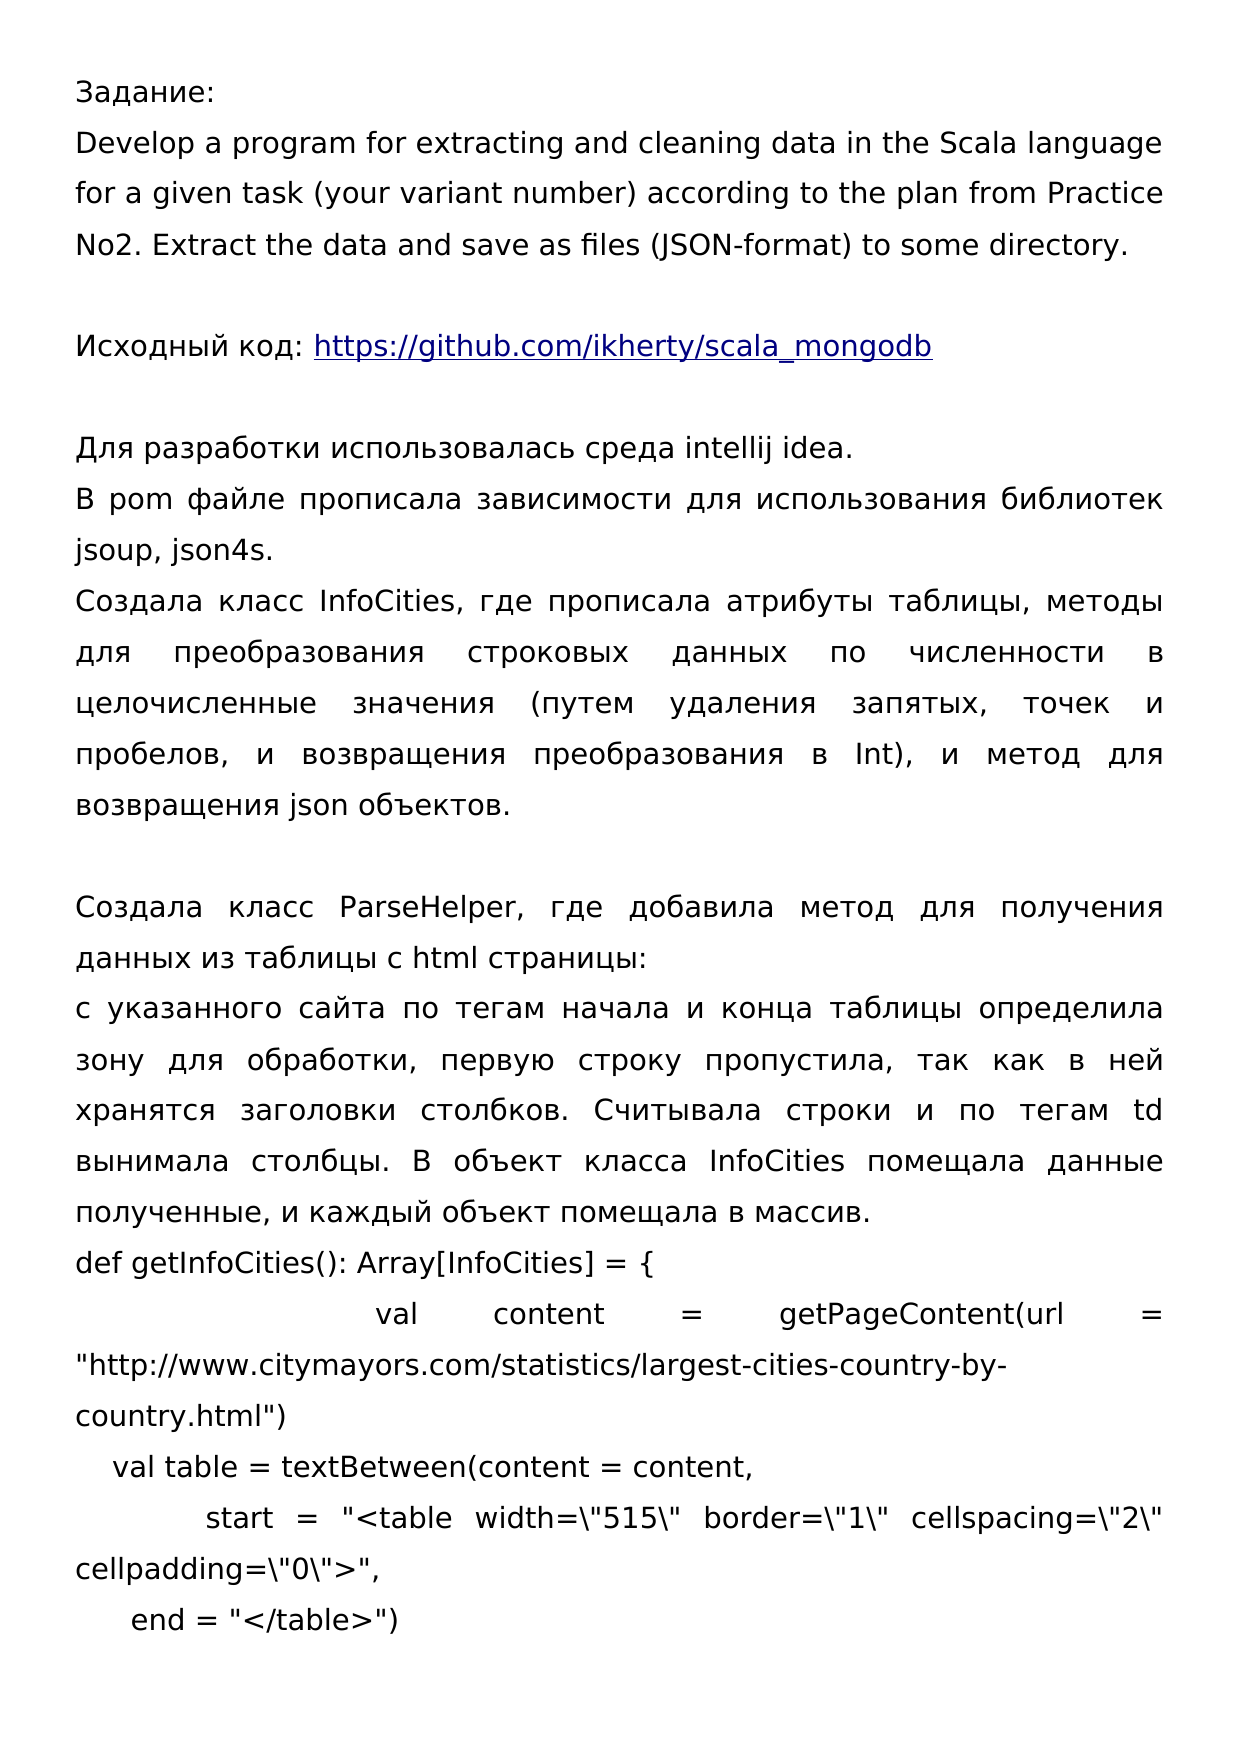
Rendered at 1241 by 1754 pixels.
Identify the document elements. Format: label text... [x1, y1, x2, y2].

text end = "</table>") [75, 1603, 1165, 1637]
text с указанного сайта по тегам начала и конца таблицы определила зону для обработки, первую строку пропустила, так как в ней хранятся заголовки столбков. Считывала строки и по тегам td вынимала столбцы. В объект класса InfoCities помещала данные полученные, и каждый объект помещала в массив. [75, 992, 1165, 1229]
text start = "<table width=\"515\" border=\"1\" cellspacing=\"2\" cellpadding=\"0\">", [75, 1501, 1165, 1586]
text Создала класс ParseHelper, где добавила метод для получения данных из таблицы с html страницы: [75, 890, 1165, 975]
text val table = textBetween(content = content, [75, 1450, 1165, 1484]
text val content = getPageContent(url = "http://www.citymayors.com/statistics/largest-cities-country-by-country.html") [75, 1297, 1165, 1433]
text def getInfoCities(): Array[InfoCities] = { [75, 1247, 1165, 1281]
text Для разработки использовалась среда intellij idea. [75, 432, 1165, 466]
text В pom файле прописала зависимости для использования библиотек jsoup, json4s. [75, 482, 1165, 567]
text Задание: [75, 75, 1165, 109]
text Исходный код: https://github.com/ikherty/scala_mongodb [75, 330, 1165, 364]
text Создала класс InfoCities, где прописала атрибуты таблицы, методы для преобразования строковых данных по численности в целочисленные значения (путем удаления запятых, точек и пробелов, и возвращения преобразования в Int), и метод для возвращения json объектов. [75, 584, 1165, 822]
text Develop a program for extracting and cleaning data in the Scala language for a given task (your variant number) according to the plan from Practice No2. Extract the data and save as files (JSON-format) to some directory. [75, 126, 1165, 262]
